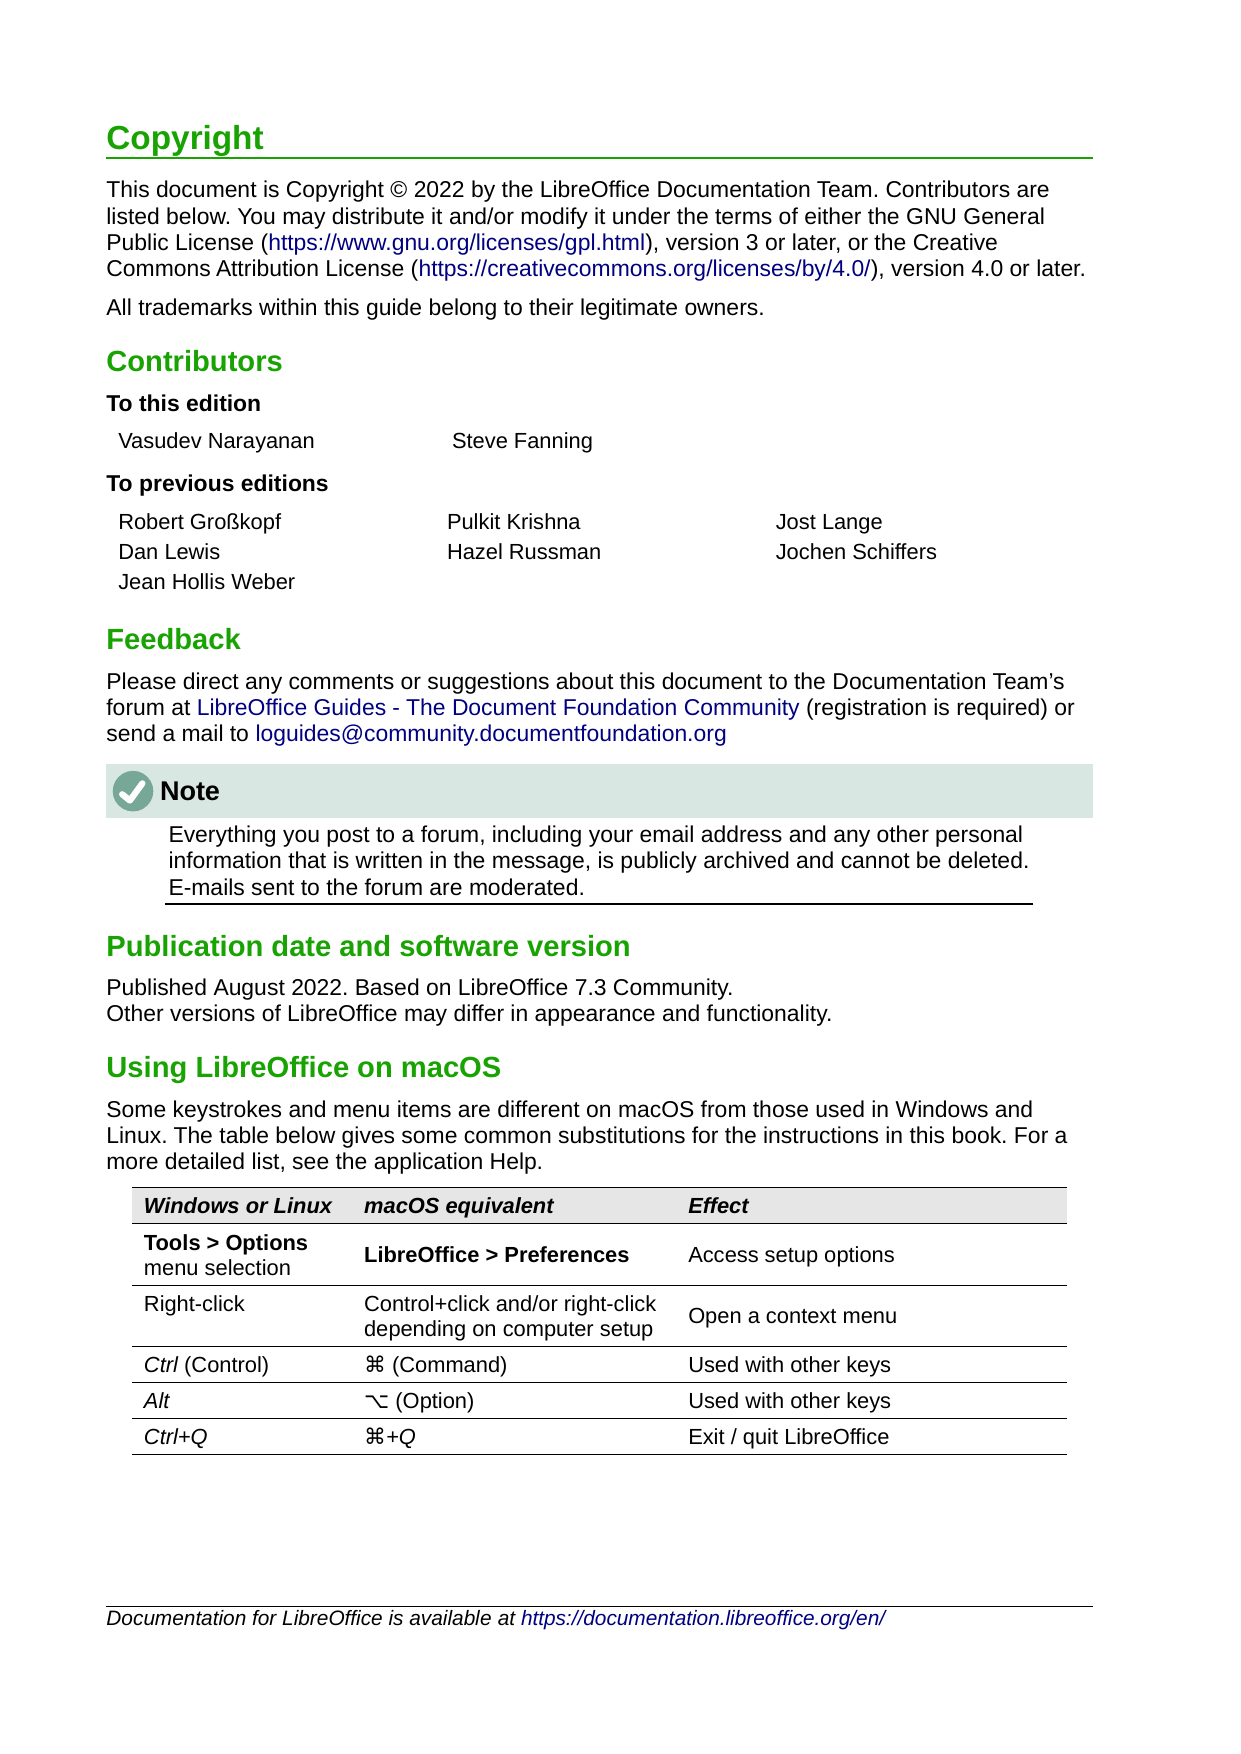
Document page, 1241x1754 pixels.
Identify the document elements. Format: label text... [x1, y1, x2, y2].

table_cell Jochen Schiffers [764, 539, 1093, 569]
table_cell Hazel Russman [435, 539, 764, 569]
table_cell Access setup options [676, 1224, 1067, 1284]
subtitle Feedback [106, 622, 1093, 656]
table_header Robert Großkopf [106, 509, 435, 539]
subtitle Publication date and software version [106, 929, 1093, 962]
text This document is Copyright © 2022 by the LibreOffice Documentation Team. Contributors are listed below. You may distribute it and/or modify it under the terms of either the GNU General Public License (https://www.gnu.org/licenses/gpl.html), version 3 or later, or the Creative Commons Attribution License (https://creativecommons.org/licenses/by/4.0/), version 4.0 or later. [106, 176, 1093, 282]
table_header Vasudev Narayanan [106, 429, 440, 458]
table_cell Dan Lewis [106, 539, 435, 569]
table_cell Ctrl+Q [132, 1419, 352, 1454]
text To previous editions [106, 470, 1093, 496]
text Published August 2022. Based on LibreOffice 7.3 Community. Other versions of LibreOffice may differ in appearance and functionality. [106, 974, 1093, 1027]
table_cell Right-click [132, 1286, 352, 1346]
table_cell Open a context menu [676, 1286, 1067, 1346]
table_header Jost Lange [764, 509, 1093, 539]
table_header macOS equivalent [352, 1188, 676, 1223]
table_header Pulkit Krishna [435, 509, 764, 539]
table_cell Control+click and/or right-click depending on computer setup [352, 1286, 676, 1346]
text Please direct any comments or suggestions about this document to the Documentation Team’s forum at LibreOffice Guides - The Document Foundation Community (registration is required) or send a mail to loguides@community.documentfoundation.org [106, 668, 1093, 747]
table_header Steve Fanning [440, 429, 766, 458]
subtitle Copyright [106, 118, 1093, 157]
table_cell ⌘ (Command) [352, 1347, 676, 1382]
table_cell ⌥ (Option) [352, 1383, 676, 1418]
text All trademarks within this guide belong to their legitimate owners. [106, 294, 1093, 321]
table_cell Alt [132, 1383, 352, 1418]
table_cell Used with other keys [676, 1347, 1067, 1382]
table_cell Exit / quit LibreOffice [676, 1419, 1067, 1454]
subtitle Using LibreOffice on macOS [106, 1050, 1093, 1084]
text Some keystrokes and menu items are different on macOS from those used in Windows and Linux. The table below gives some common substitutions for the instructions in this book. For a more detailed list, see the application Help. [106, 1096, 1093, 1175]
text To this edition [106, 389, 1093, 416]
text Everything you post to a forum, including your email address and any other personal information that is written in the message, is publicly archived and cannot be deleted. E-mails sent to the forum are moderated. [165, 818, 1033, 903]
table_cell [764, 569, 1093, 599]
table_cell ⌘+Q [352, 1419, 676, 1454]
subtitle Note [106, 764, 1093, 818]
table_cell [435, 569, 764, 599]
table_header Windows or Linux [132, 1188, 352, 1223]
table_header [766, 429, 1093, 458]
table_cell Jean Hollis Weber [106, 569, 435, 599]
table_header Effect [676, 1188, 1067, 1223]
subtitle Contributors [106, 344, 1093, 378]
table_cell Ctrl (Control) [132, 1347, 352, 1382]
table_cell Used with other keys [676, 1383, 1067, 1418]
table_cell Tools > Options menu selection [132, 1224, 352, 1284]
table_cell LibreOffice > Preferences [352, 1224, 676, 1284]
